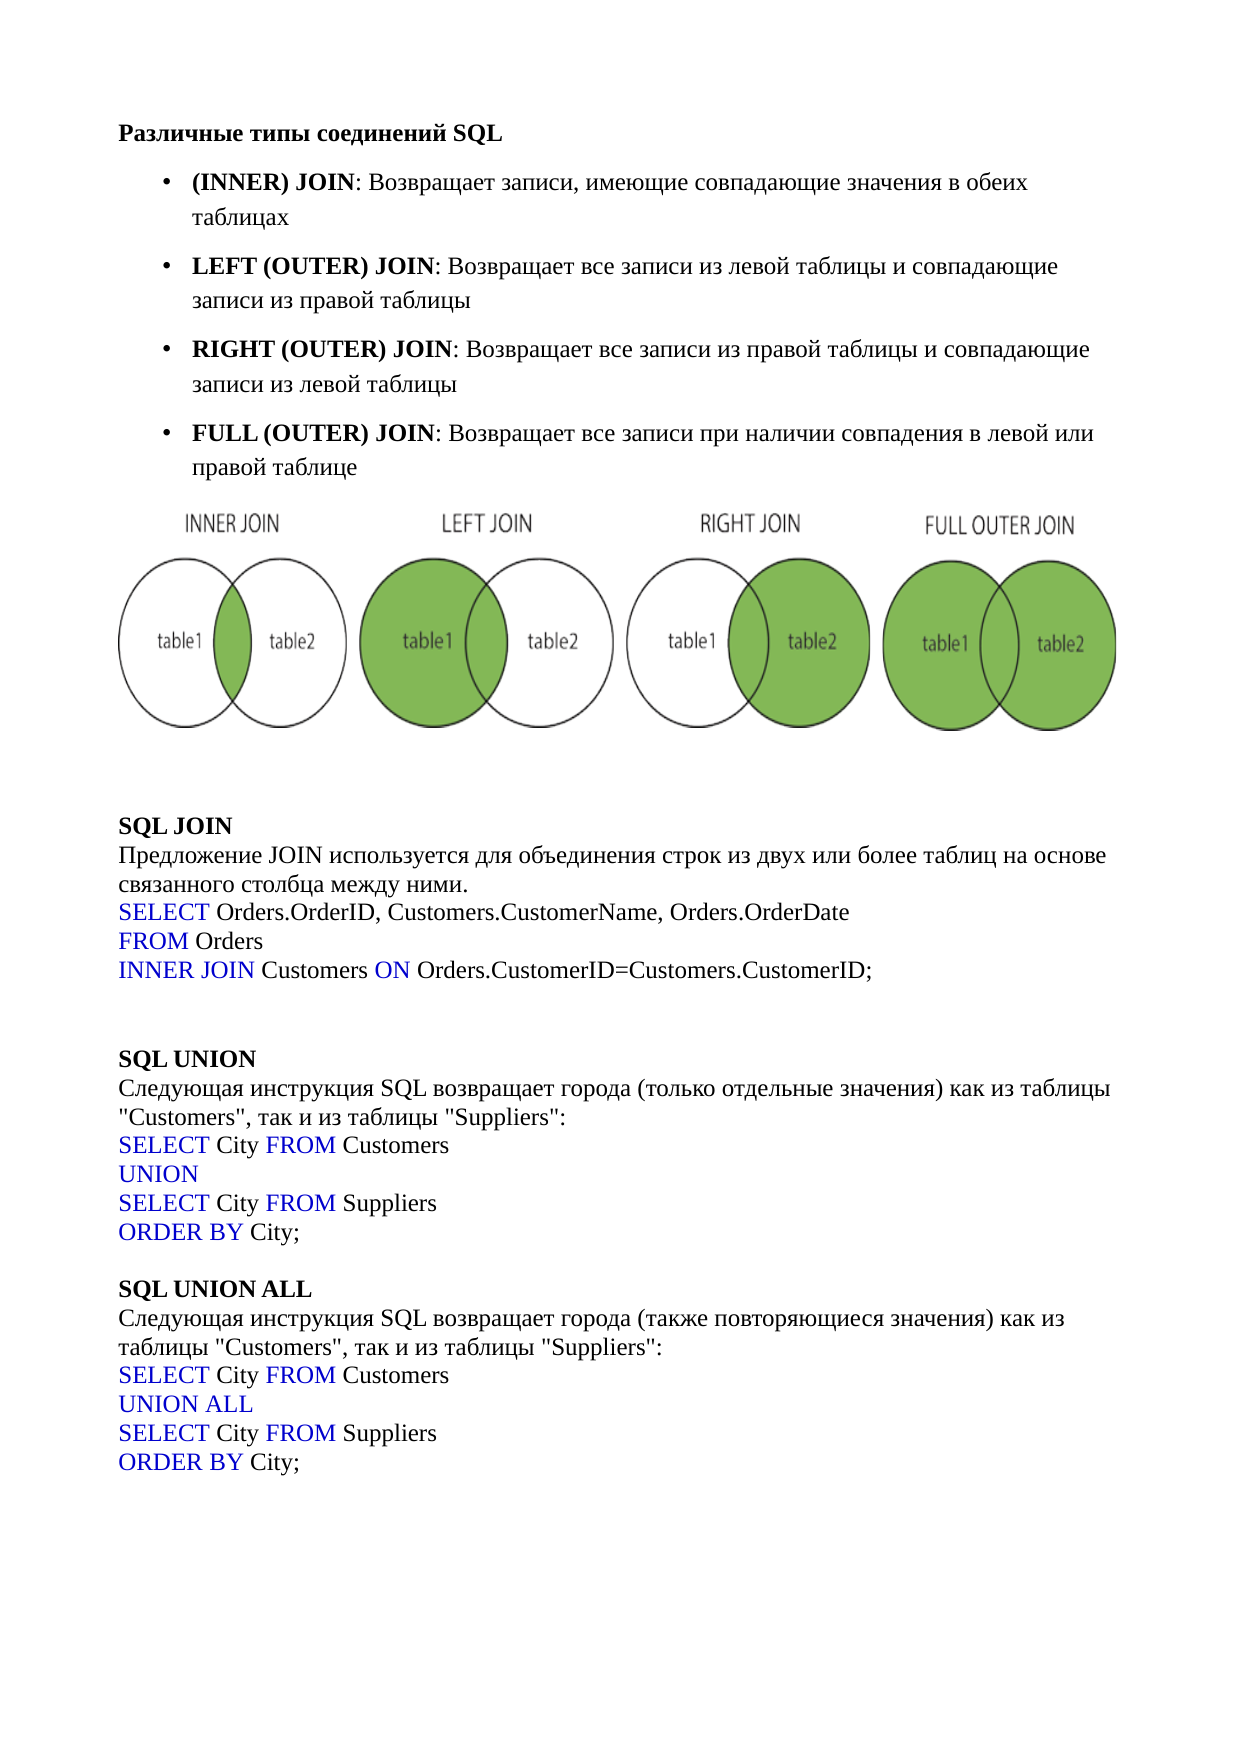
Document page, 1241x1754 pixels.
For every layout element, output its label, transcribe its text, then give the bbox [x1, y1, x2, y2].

picture [882, 504, 1117, 731]
text Различные типы соединений SQL [118, 118, 1122, 147]
list LEFT (OUTER) JOIN: Возвращает все записи из левой таблицы и совпадающие записи из правой таблицы [162, 251, 1122, 314]
list FULL (OUTER) JOIN: Возвращает все записи при наличии совпадения в левой или правой таблице [162, 418, 1122, 481]
picture [118, 501, 347, 728]
text SQL JOIN [118, 811, 1122, 840]
subtitle SQL UNION [118, 1044, 1122, 1073]
text SELECT City FROM Customers UNION SELECT City FROM Suppliers ORDER BY City; [118, 1130, 1122, 1245]
text Следующая инструкция SQL возвращает города (только отдельные значения) как из таблицы "Customers", так и из таблицы "Suppliers": [118, 1073, 1122, 1130]
picture [359, 501, 614, 728]
text SELECT City FROM Customers UNION ALL SELECT City FROM Suppliers ORDER BY City; [118, 1360, 1122, 1475]
text SELECT Orders.OrderID, Customers.CustomerName, Orders.OrderDate FROM Orders INNER JOIN Customers ON Orders.CustomerID=Customers.CustomerID; [118, 897, 1122, 984]
text Предложение JOIN используется для объединения строк из двух или более таблиц на основе связанного столбца между ними. [118, 840, 1122, 897]
list RIGHT (OUTER) JOIN: Возвращает все записи из правой таблицы и совпадающие записи из левой таблицы [162, 334, 1122, 397]
picture [626, 501, 871, 728]
text SQL UNION ALL [118, 1274, 1122, 1303]
list (INNER) JOIN: Возвращает записи, имеющие совпадающие значения в обеих таблицах [162, 167, 1122, 230]
text Следующая инструкция SQL возвращает города (также повторяющиеся значения) как из таблицы "Customers", так и из таблицы "Suppliers": [118, 1303, 1122, 1360]
